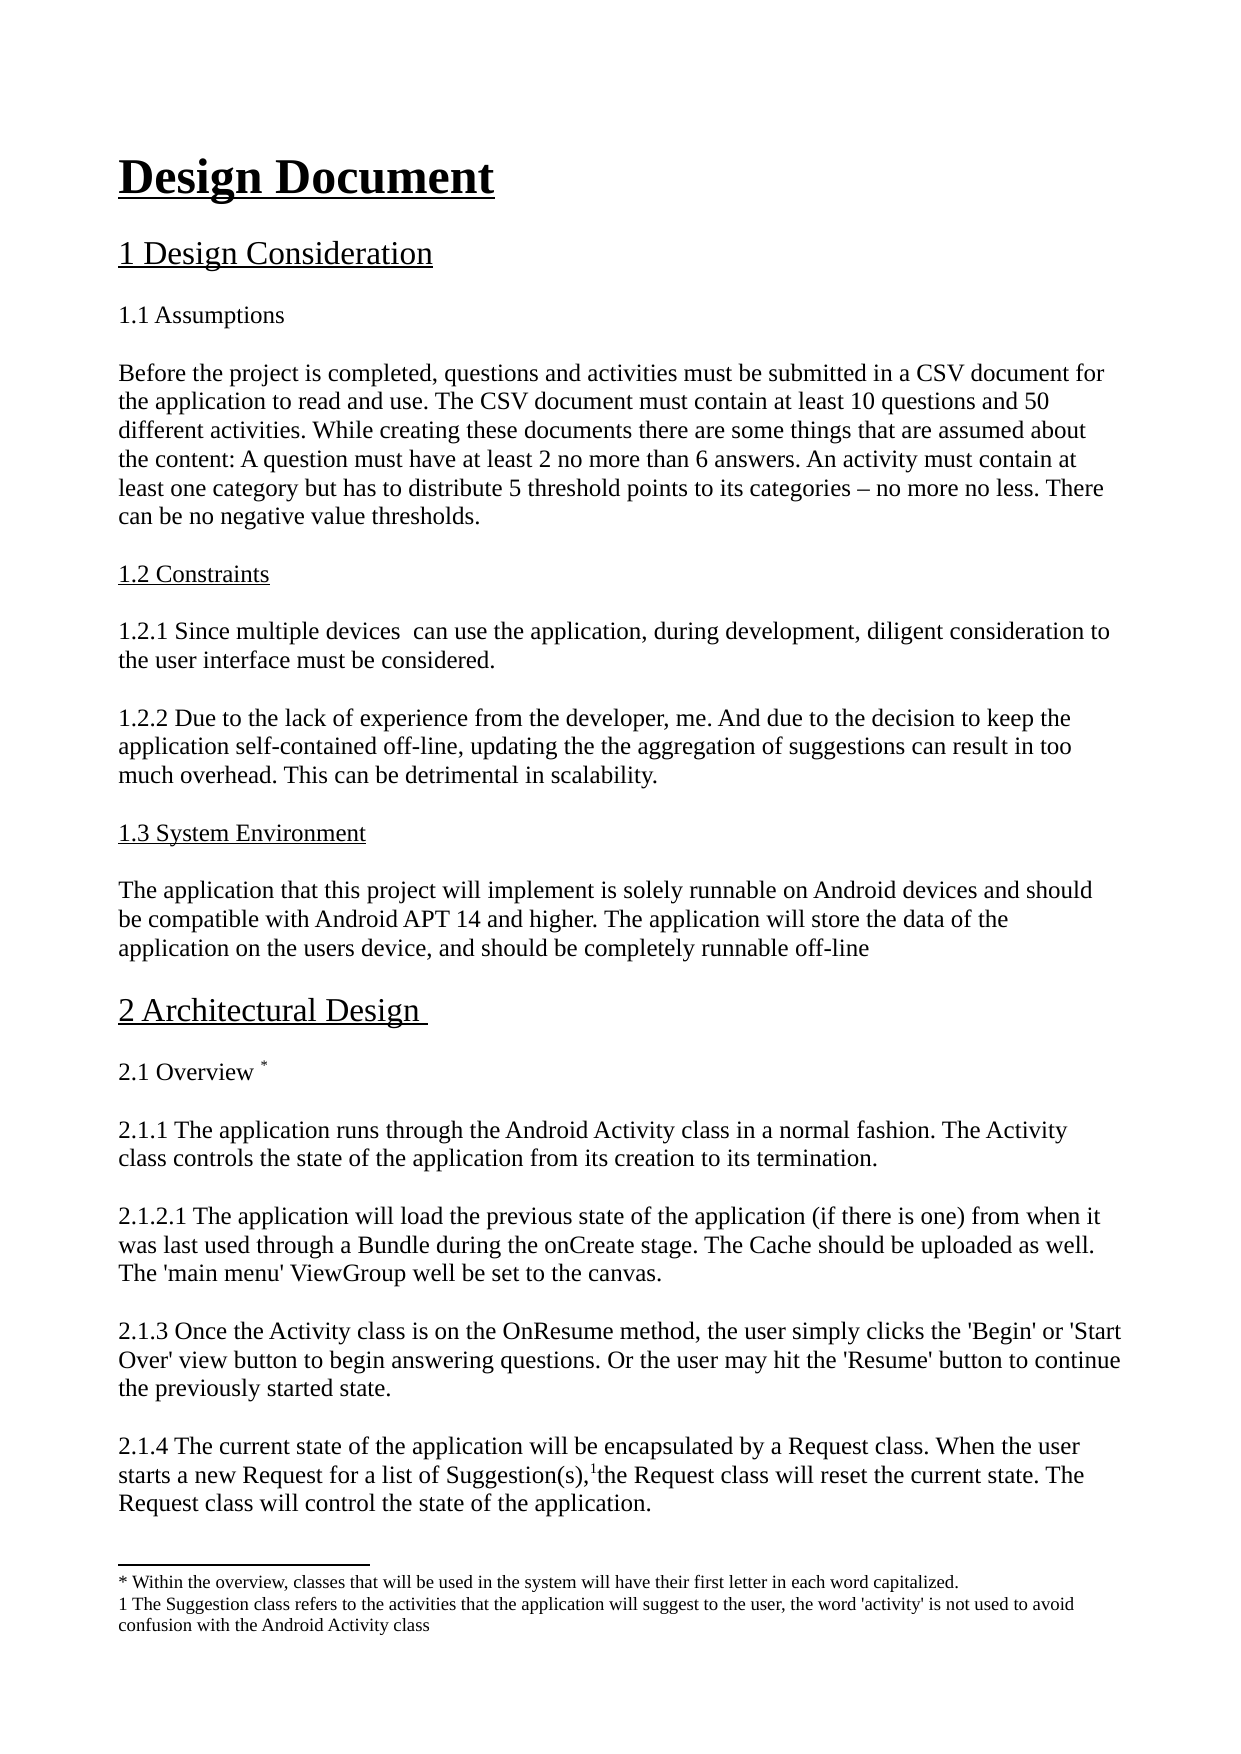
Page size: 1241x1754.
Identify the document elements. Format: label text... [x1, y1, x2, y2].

text 2.1.2.1 The application will load the previous state of the application (if there is one) from when it was last used through a Bundle during the onCreate stage. The Cache should be uploaded as well. The 'main menu' ViewGroup well be set to the canvas. [118, 1201, 1122, 1287]
text 1.2.1 Since multiple devices can use the application, during development, diligent consideration to the user interface must be considered. [118, 616, 1122, 674]
text The application that this project will implement is solely runnable on Android devices and should be compatible with Android APT 14 and higher. The application will store the data of the application on the users device, and should be completely runnable off-line [118, 875, 1122, 961]
text 2.1 Overview [118, 1057, 1122, 1086]
text 2.1.3 Once the Activity class is on the OnResume method, the user simply clicks the 'Begin' or 'Start Over' view button to begin answering questions. Or the user may hit the 'Resume' button to continue the previously started state. [118, 1316, 1122, 1402]
text 2.1.4 The current state of the application will be encapsulated by a Request class. When the user starts a new Request for a list of Suggestion(s),the Request class will reset the current state. The Request class will control the state of the application. [118, 1431, 1122, 1517]
text 2 Architectural Design [118, 990, 1122, 1028]
text Within the overview, classes that will be used in the system will have their first letter in each word capitalized. [118, 1571, 1122, 1593]
text 1.1 Assumptions [118, 300, 1122, 329]
text 2.1.1 The application runs through the Android Activity class in a normal fashion. The Activity class controls the state of the application from its creation to its termination. [118, 1115, 1122, 1172]
text 1.2.2 Due to the lack of experience from the developer, me. And due to the decision to keep the application self-contained off-line, updating the the aggregation of suggestions can result in too much overhead. This can be detrimental in scalability. [118, 703, 1122, 789]
text 1.3 System Environment [118, 818, 1122, 846]
text 1.2 Constraints [118, 559, 1122, 588]
text Design Document [118, 147, 1122, 204]
text The Suggestion class refers to the activities that the application will suggest to the user, the word 'activity' is not used to avoid confusion with the Android Activity class [118, 1593, 1122, 1636]
text 1 Design Consideration [118, 233, 1122, 271]
text Before the project is completed, questions and activities must be submitted in a CSV document for the application to read and use. The CSV document must contain at least 10 questions and 50 different activities. While creating these documents there are some things that are assumed about the content: A question must have at least 2 no more than 6 answers. An activity must contain at least one category but has to distribute 5 threshold points to its categories – no more no less. There can be no negative value thresholds. [118, 358, 1122, 530]
